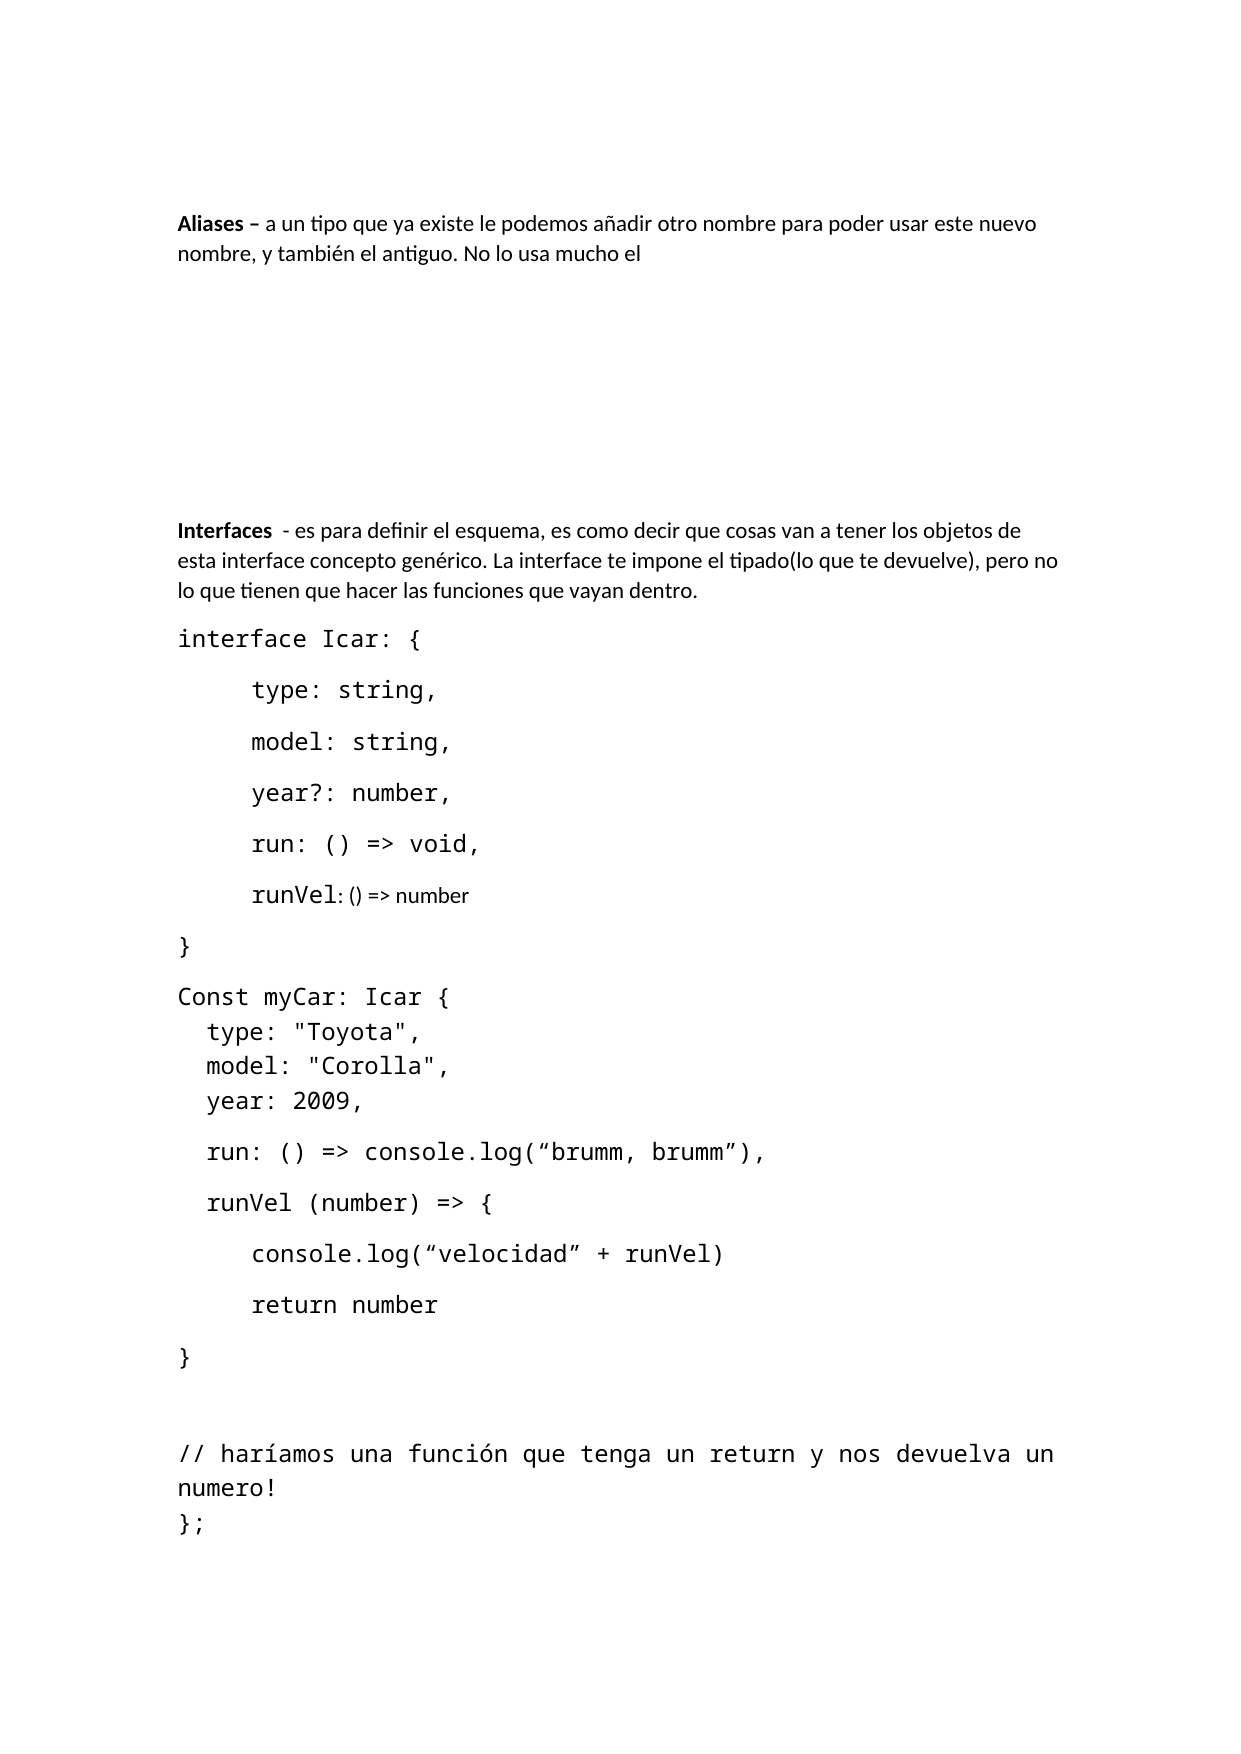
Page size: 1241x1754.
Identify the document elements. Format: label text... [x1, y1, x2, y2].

text runVel (number) => { [177, 1186, 1063, 1218]
text // haríamos una función que tenga un return y nos devuelva un numero! }; [177, 1437, 1063, 1538]
text runVel: () => number [251, 878, 1063, 910]
text model: string, [251, 724, 1063, 757]
text } [177, 929, 1063, 962]
text type: string, [251, 673, 1063, 706]
text year?: number, [251, 776, 1063, 808]
text Interfaces - es para definir el esquema, es como decir que cosas van a tener los objetos de esta interface concepto genérico. La interface te impone el tipado(lo que te devuelve), pero no lo que tienen que hacer las funciones que vayan dentro. [177, 516, 1063, 604]
text } [177, 1339, 1063, 1372]
text console.log(“velocidad” + runVel) [177, 1237, 1063, 1269]
text run: () => console.log(“brumm, brumm”), [177, 1135, 1063, 1167]
text return number [177, 1288, 1063, 1321]
text interface Icar: { [177, 622, 1063, 655]
text run: () => void, [251, 827, 1063, 859]
subtitle Aliases – a un tipo que ya existe le podemos añadir otro nombre para poder usar este nuevo nombre, y también el antiguo. No lo usa mucho el [177, 209, 1063, 267]
text Const myCar: Icar { type: "Toyota", model: "Corolla", year: 2009, [177, 980, 1063, 1116]
